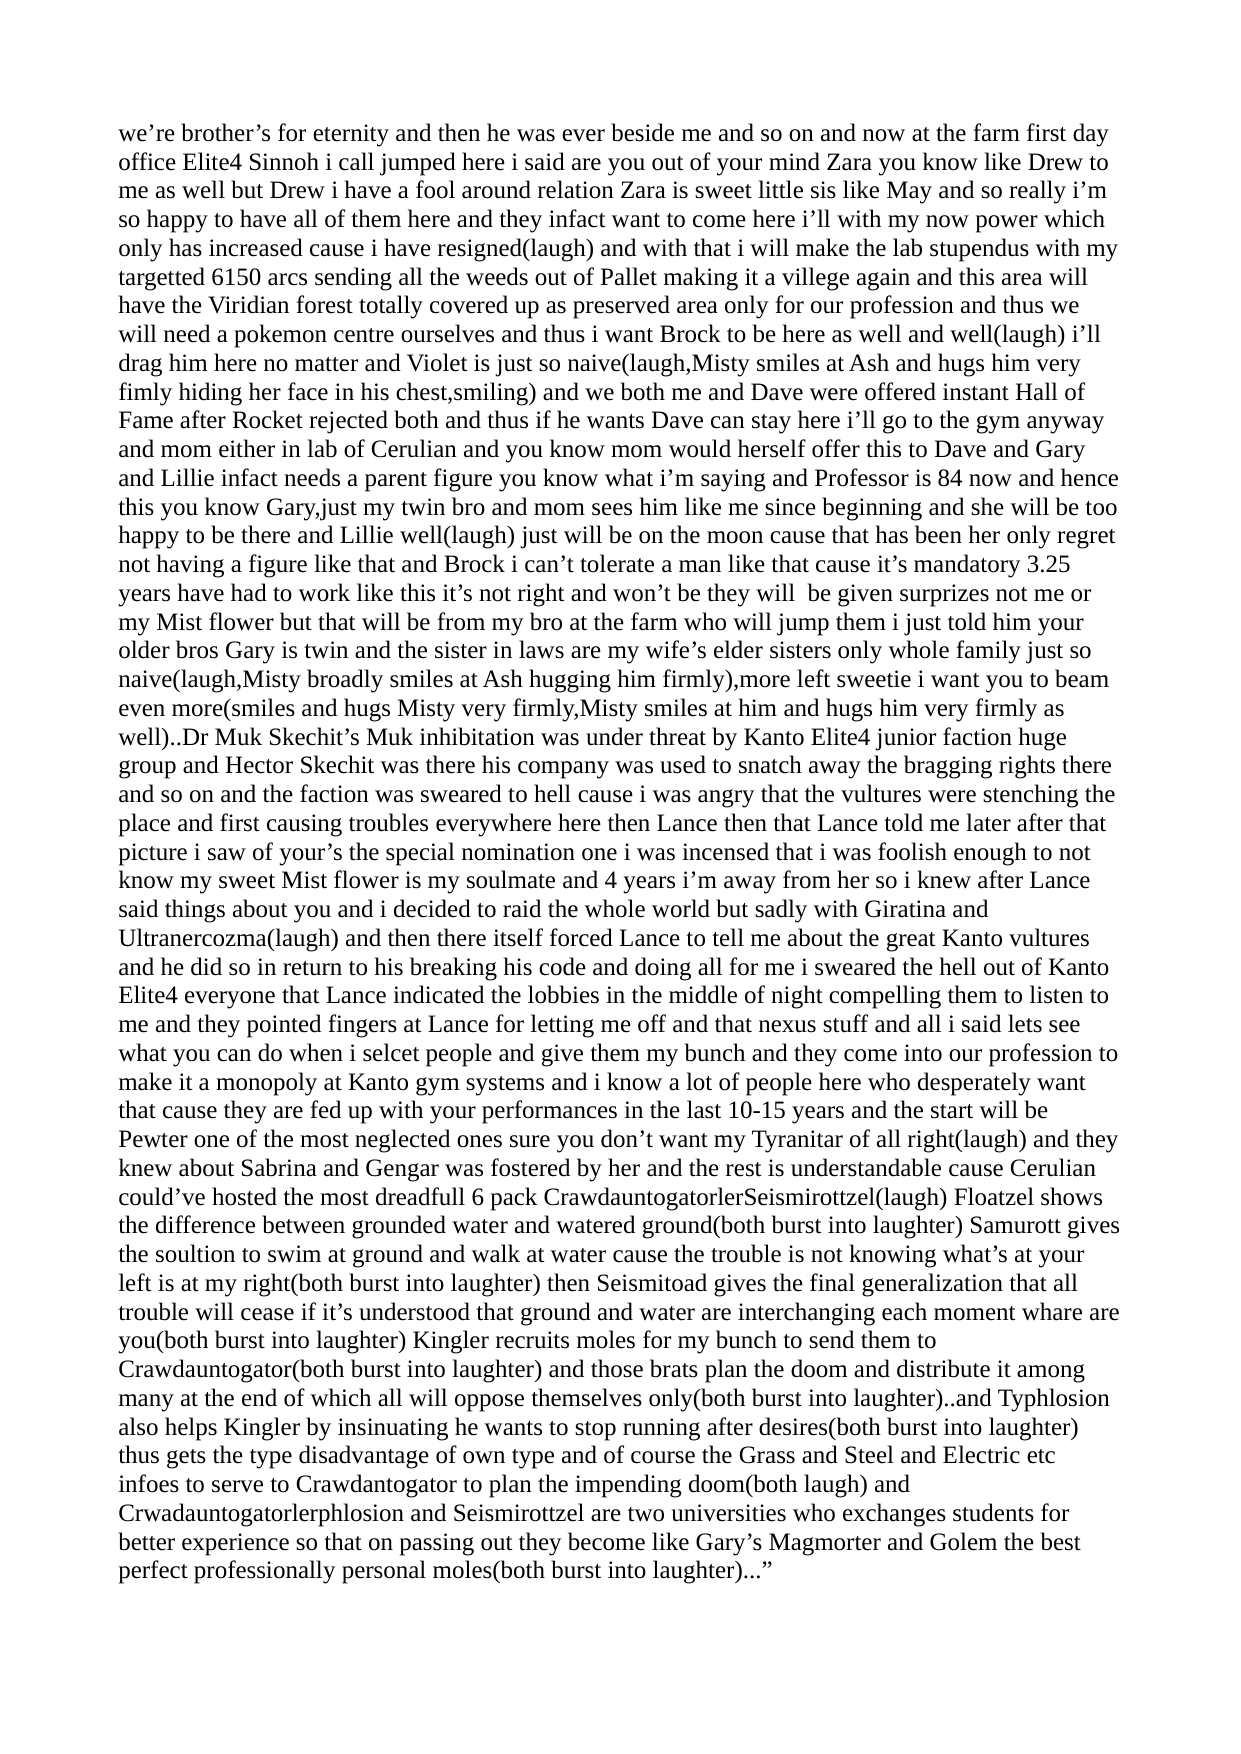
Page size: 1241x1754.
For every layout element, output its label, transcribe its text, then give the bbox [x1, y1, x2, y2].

text we’re brother’s for eternity and then he was ever beside me and so on and now at the farm first day office Elite4 Sinnoh i call jumped here i said are you out of your mind Zara you know like Drew to me as well but Drew i have a fool around relation Zara is sweet little sis like May and so really i’m so happy to have all of them here and they infact want to come here i’ll with my now power which only has increased cause i have resigned(laugh) and with that i will make the lab stupendus with my targetted 6150 arcs sending all the weeds out of Pallet making it a villege again and this area will have the Viridian forest totally covered up as preserved area only for our profession and thus we will need a pokemon centre ourselves and thus i want Brock to be here as well and well(laugh) i’ll drag him here no matter and Violet is just so naive(laugh,Misty smiles at Ash and hugs him very fimly hiding her face in his chest,smiling) and we both me and Dave were offered instant Hall of Fame after Rocket rejected both and thus if he wants Dave can stay here i’ll go to the gym anyway and mom either in lab of Cerulian and you know mom would herself offer this to Dave and Gary and Lillie infact needs a parent figure you know what i’m saying and Professor is 84 now and hence this you know Gary,just my twin bro and mom sees him like me since beginning and she will be too happy to be there and Lillie well(laugh) just will be on the moon cause that has been her only regret not having a figure like that and Brock i can’t tolerate a man like that cause it’s mandatory 3.25 years have had to work like this it’s not right and won’t be they will be given surprizes not me or my Mist flower but that will be from my bro at the farm who will jump them i just told him your older bros Gary is twin and the sister in laws are my wife’s elder sisters only whole family just so naive(laugh,Misty broadly smiles at Ash hugging him firmly),more left sweetie i want you to beam even more(smiles and hugs Misty very firmly,Misty smiles at him and hugs him very firmly as well)..Dr Muk Skechit’s Muk inhibitation was under threat by Kanto Elite4 junior faction huge group and Hector Skechit was there his company was used to snatch away the bragging rights there and so on and the faction was sweared to hell cause i was angry that the vultures were stenching the place and first causing troubles everywhere here then Lance then that Lance told me later after that picture i saw of your’s the special nomination one i was incensed that i was foolish enough to not know my sweet Mist flower is my soulmate and 4 years i’m away from her so i knew after Lance said things about you and i decided to raid the whole world but sadly with Giratina and Ultranercozma(laugh) and then there itself forced Lance to tell me about the great Kanto vultures and he did so in return to his breaking his code and doing all for me i sweared the hell out of Kanto Elite4 everyone that Lance indicated the lobbies in the middle of night compelling them to listen to me and they pointed fingers at Lance for letting me off and that nexus stuff and all i said lets see what you can do when i selcet people and give them my bunch and they come into our profession to make it a monopoly at Kanto gym systems and i know a lot of people here who desperately want that cause they are fed up with your performances in the last 10-15 years and the start will be Pewter one of the most neglected ones sure you don’t want my Tyranitar of all right(laugh) and they knew about Sabrina and Gengar was fostered by her and the rest is understandable cause Cerulian could’ve hosted the most dreadfull 6 pack CrawdauntogatorlerSeismirottzel(laugh) Floatzel shows the difference between grounded water and watered ground(both burst into laughter) Samurott gives the soultion to swim at ground and walk at water cause the trouble is not knowing what’s at your left is at my right(both burst into laughter) then Seismitoad gives the final generalization that all trouble will cease if it’s understood that ground and water are interchanging each moment whare are you(both burst into laughter) Kingler recruits moles for my bunch to send them to Crawdauntogator(both burst into laughter) and those brats plan the doom and distribute it among many at the end of which all will oppose themselves only(both burst into laughter)..and Typhlosion also helps Kingler by insinuating he wants to stop running after desires(both burst into laughter) thus gets the type disadvantage of own type and of course the Grass and Steel and Electric etc infoes to serve to Crawdantogator to plan the impending doom(both laugh) and Crwadauntogatorlerphlosion and Seismirottzel are two universities who exchanges students for better experience so that on passing out they become like Gary’s Magmorter and Golem the best perfect professionally personal moles(both burst into laughter)...” [118, 118, 1122, 1584]
